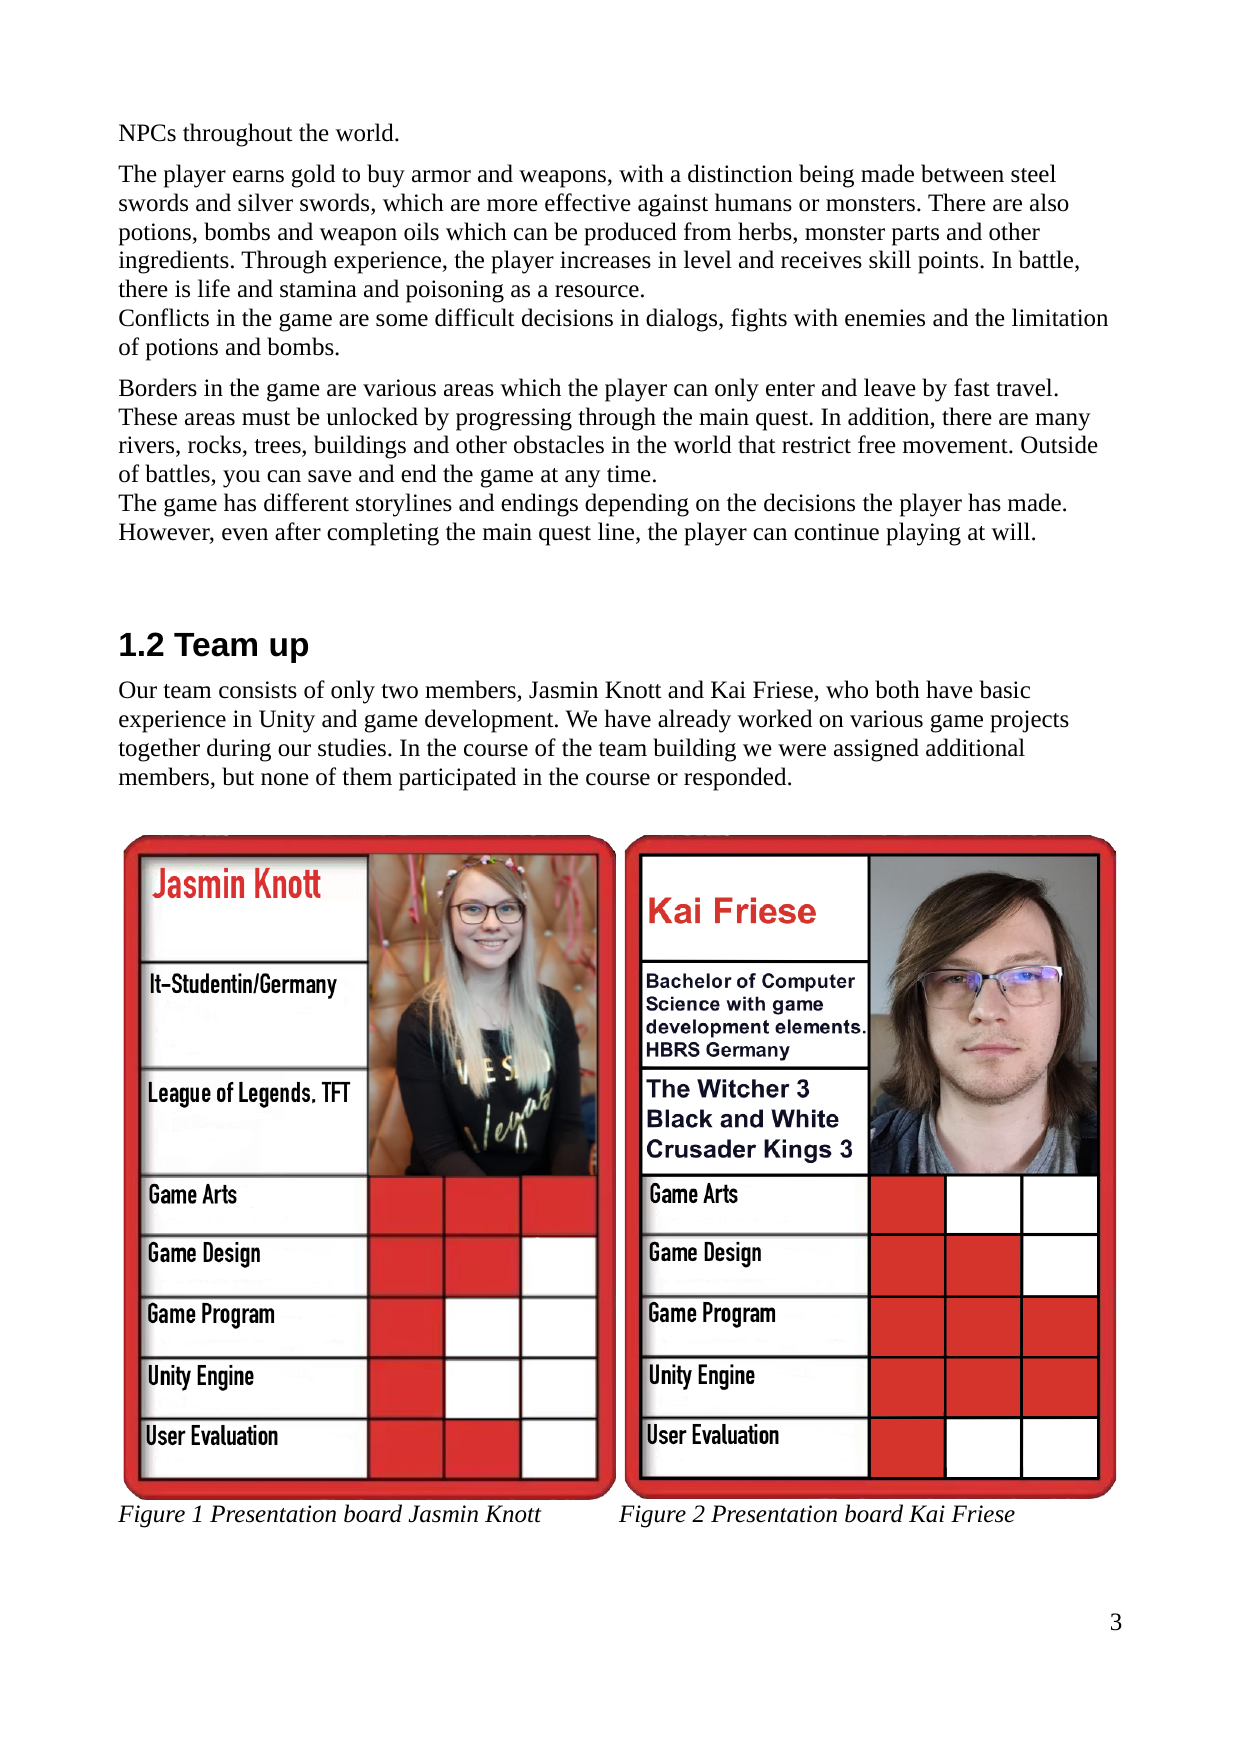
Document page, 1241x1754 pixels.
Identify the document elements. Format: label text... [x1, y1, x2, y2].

subtitle 1.2 Team up [118, 624, 1122, 663]
picture [123, 835, 616, 1500]
picture [624, 835, 1117, 1499]
text Figure 1 Presentation board Kai Friese [619, 848, 1122, 1527]
text The player earns gold to buy armor and weapons, with a distinction being made between steel swords and silver swords, which are more effective against humans or monsters. There are also potions, bombs and weapon oils which can be produced from herbs, monster parts and other ingredients. Through experience, the player increases in level and receives skill points. In battle, there is life and stamina and poisoning as a resource. Conflicts in the game are some difficult decisions in dialogs, fights with enemies and the limitation of potions and bombs. [118, 159, 1122, 361]
text Borders in the game are various areas which the player can only enter and leave by fast travel. These areas must be unlocked by progressing through the main quest. In addition, there are many rivers, rocks, trees, buildings and other obstacles in the world that restrict free movement. Outside of battles, you can save and end the game at any time. The game has different storylines and endings depending on the decisions the player has made. However, even after completing the main quest line, the player can continue playing at will. [118, 373, 1122, 546]
text NPCs throughout the world. [118, 118, 1122, 147]
text Our team consists of only two members, Jasmin Knott and Kai Friese, who both have basic experience in Unity and game development. We have already worked on various game projects together during our studies. In the course of the team building we were assigned additional members, but none of them participated in the course or responded. [118, 676, 1122, 791]
text Figure 2 Presentation board Jasmin Knott [118, 848, 619, 1528]
